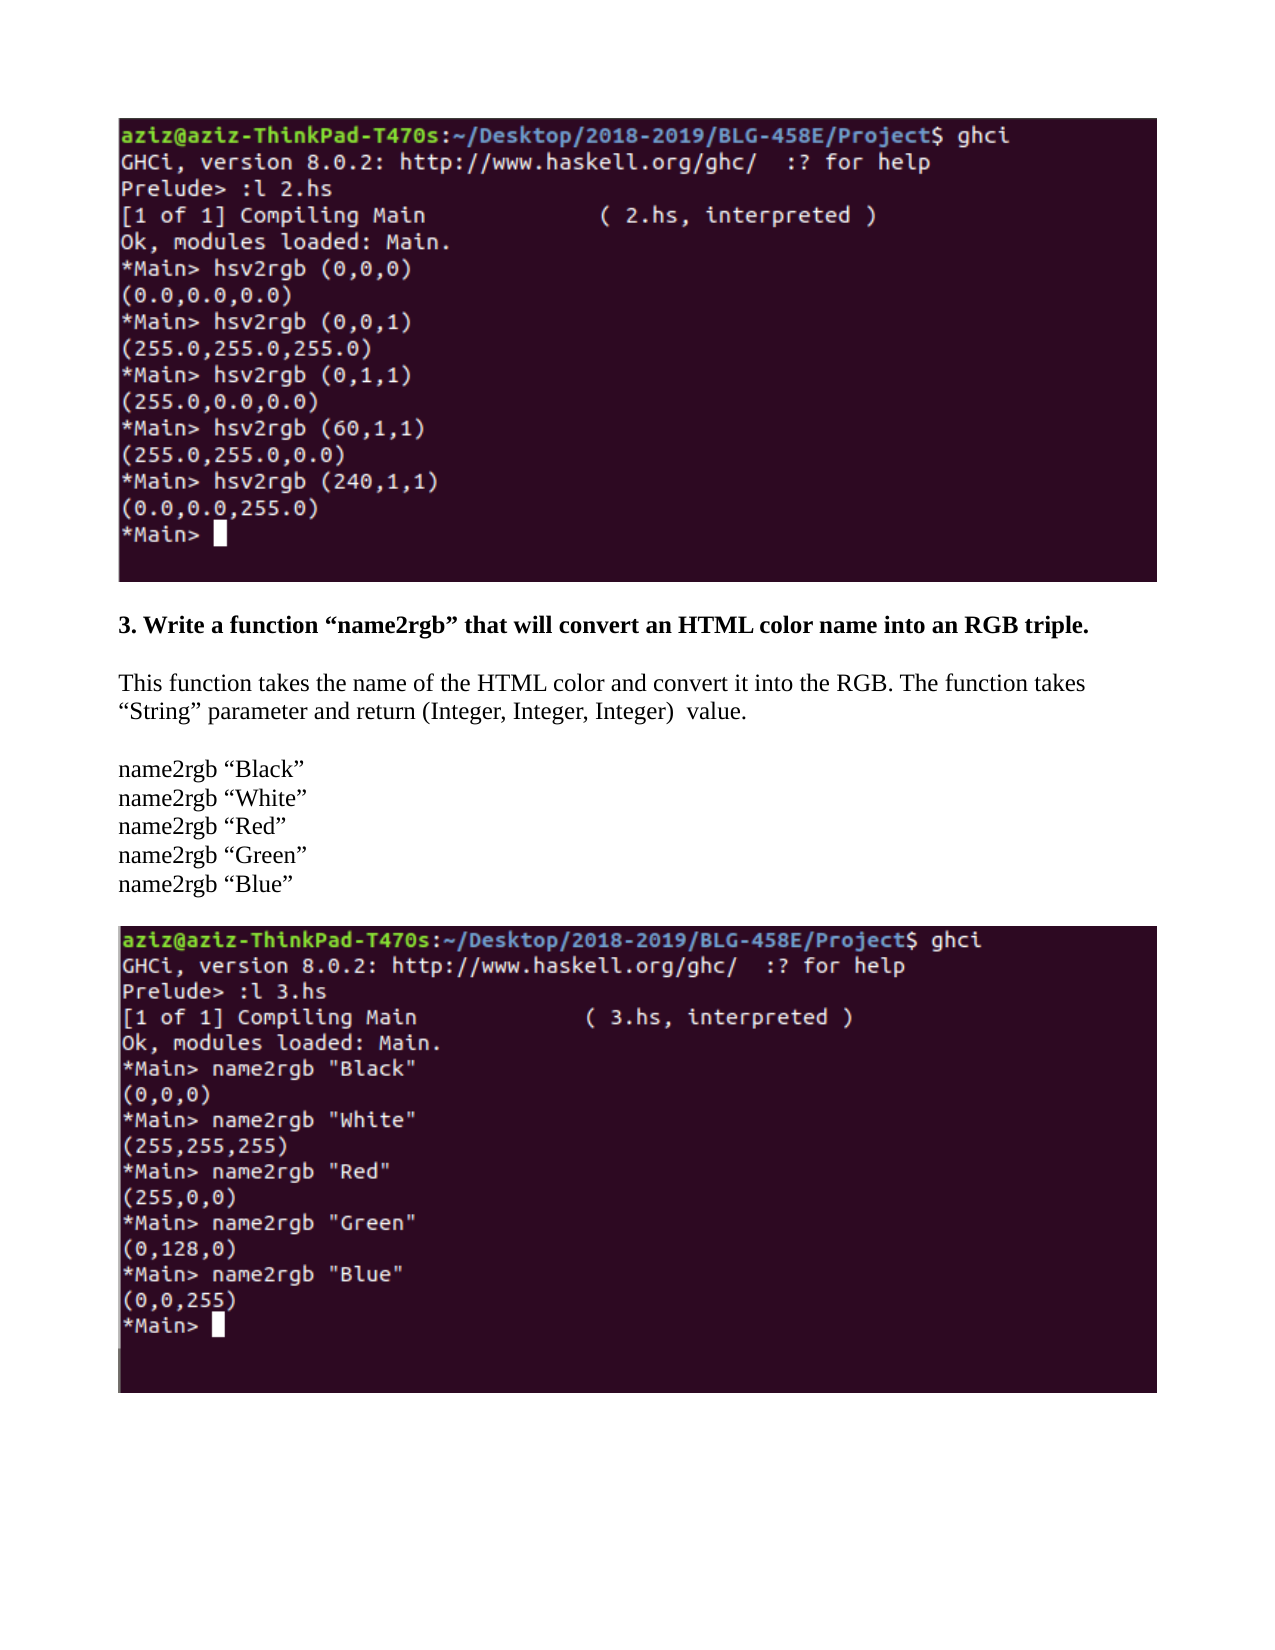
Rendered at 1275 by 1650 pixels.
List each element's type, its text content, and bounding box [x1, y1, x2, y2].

text This function takes the name of the HTML color and convert it into the RGB. The function takes “String” parameter and return (Integer, Integer, Integer) value. [118, 668, 1157, 725]
picture [118, 118, 1157, 582]
text name2rgb “Blue” [118, 869, 1157, 898]
text name2rgb “Red” [118, 811, 1157, 840]
picture [118, 926, 1157, 1393]
text name2rgb “Black” [118, 754, 1157, 783]
text 3. Write a function “name2rgb” that will convert an HTML color name into an RGB triple. [118, 610, 1157, 639]
text name2rgb “Green” [118, 840, 1157, 869]
text name2rgb “White” [118, 783, 1157, 811]
